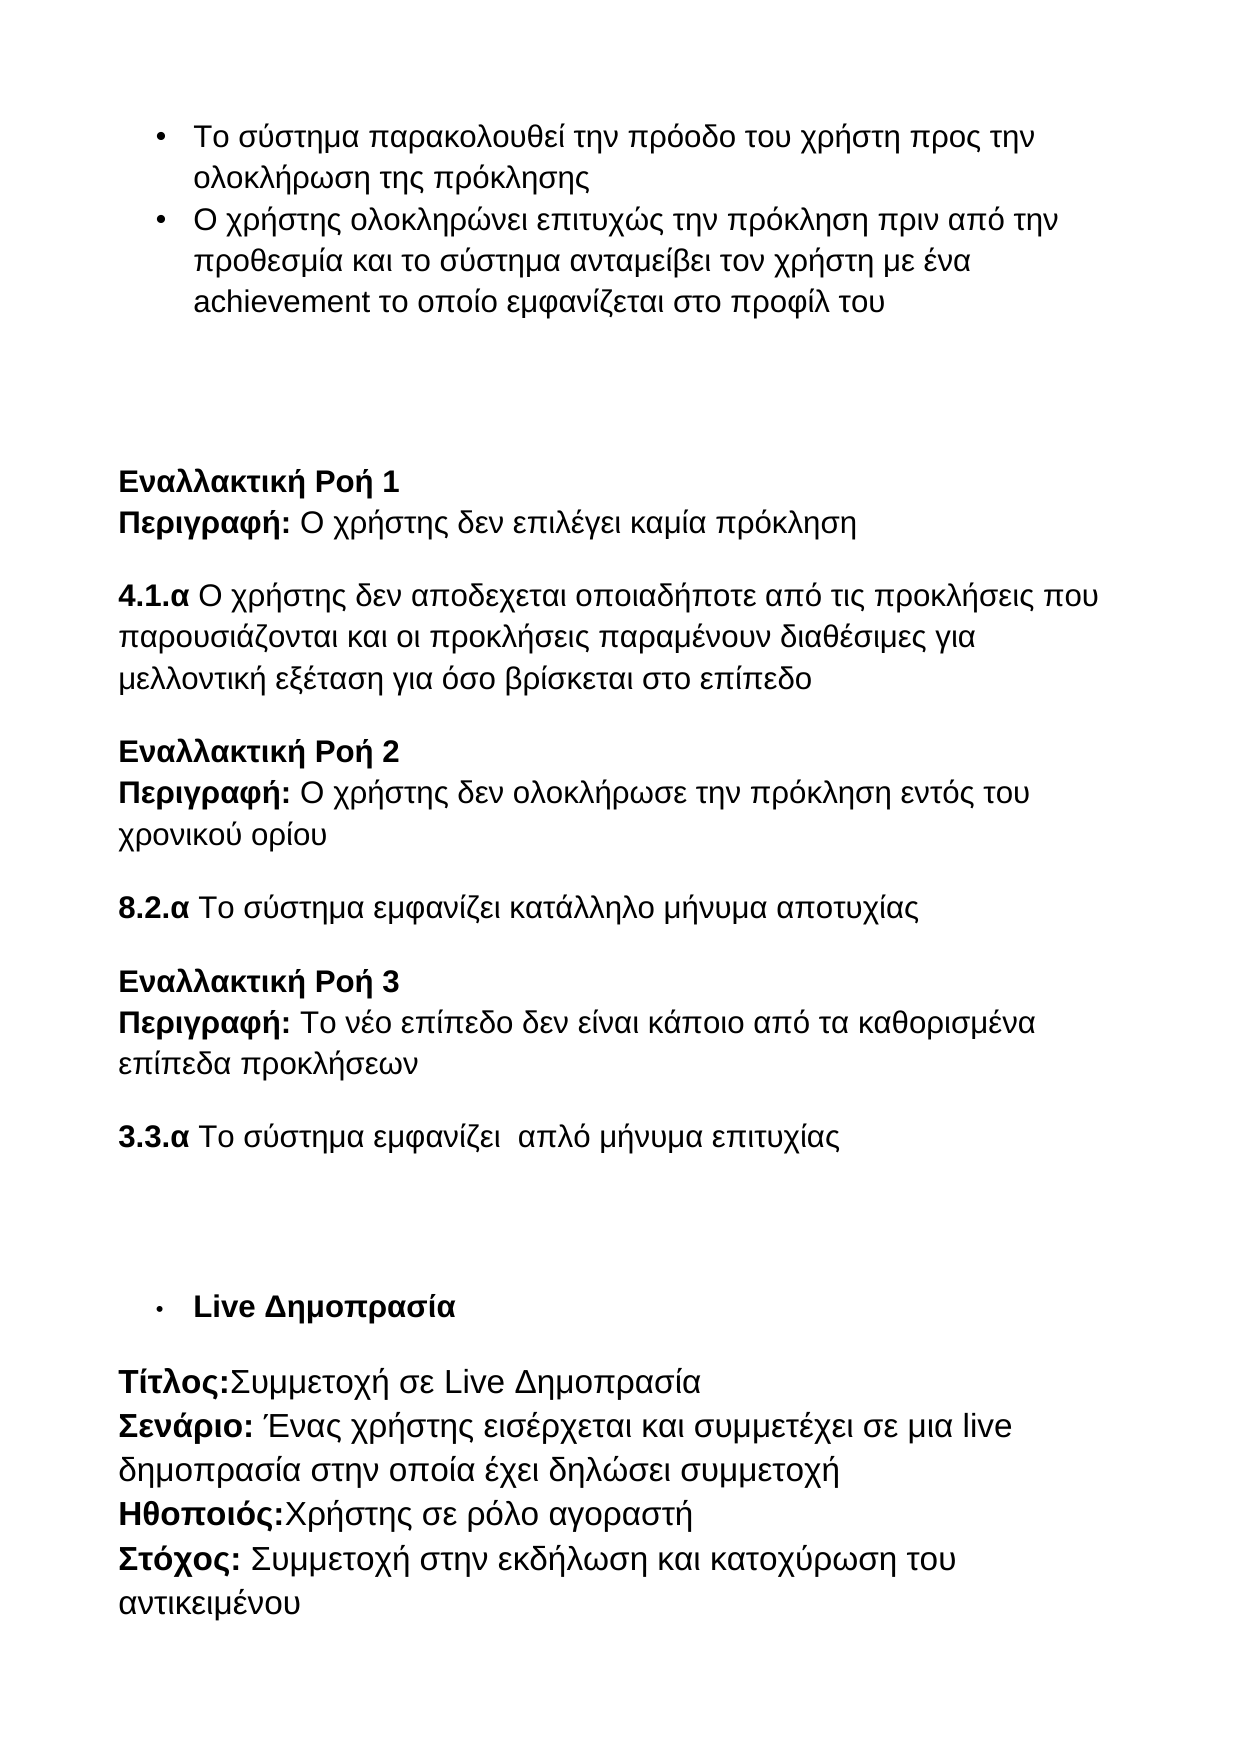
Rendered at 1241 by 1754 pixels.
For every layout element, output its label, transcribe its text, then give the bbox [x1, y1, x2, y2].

text Εναλλακτική Ροή 1 [118, 463, 1122, 498]
text Στόχος: Συμμετοχή στην εκδήλωση και κατοχύρωση του αντικειμένου [118, 1539, 1122, 1621]
text Εναλλακτική Ροή 2 [118, 733, 1122, 769]
text Σενάριο: Ένας χρήστης εισέρχεται και συμμετέχει σε μια live δημοπρασία στην οποία έχει δηλώσει συμμετοχή [118, 1406, 1122, 1489]
list Live Δημοπρασία [156, 1288, 1122, 1324]
text 3.3.α Το σύστημα εμφανίζει απλό μήνυμα επιτυχίας [118, 1118, 1122, 1154]
text Τίτλος:Συμμετοχή σε Live Δημοπρασία [118, 1362, 1122, 1400]
list Ο χρήστης ολοκληρώνει επιτυχώς την πρόκληση πριν από την προθεσμία και το σύστημα ανταμείβει τον χρήστη με ένα achievement το οποίο εμφανίζεται στο προφίλ του [156, 201, 1122, 319]
text Περιγραφή: Το νέο επίπεδο δεν είναι κάποιο από τα καθορισμένα επίπεδα προκλήσεων [118, 1004, 1122, 1081]
text Περιγραφή: Ο χρήστης δεν ολοκλήρωσε την πρόκληση εντός του χρονικού ορίου [118, 774, 1122, 852]
text 4.1.α Ο χρήστης δεν αποδεχεται οποιαδήποτε από τις προκλήσεις που παρουσιάζονται και οι προκλήσεις παραμένουν διαθέσιμες για μελλοντική εξέταση για όσο βρίσκεται στο επίπεδο [118, 577, 1122, 696]
text Ηθοποιός:Χρήστης σε ρόλο αγοραστή [118, 1494, 1122, 1533]
list Το σύστημα παρακολουθεί την πρόοδο του χρήστη προς την ολοκλήρωση της πρόκλησης [156, 118, 1122, 196]
text Εναλλακτική Ροή 3 [118, 963, 1122, 998]
text Περιγραφή: Ο χρήστης δεν επιλέγει καμία πρόκληση [118, 504, 1122, 540]
text 8.2.α Το σύστημα εμφανίζει κατάλληλο μήνυμα αποτυχίας [118, 889, 1122, 925]
